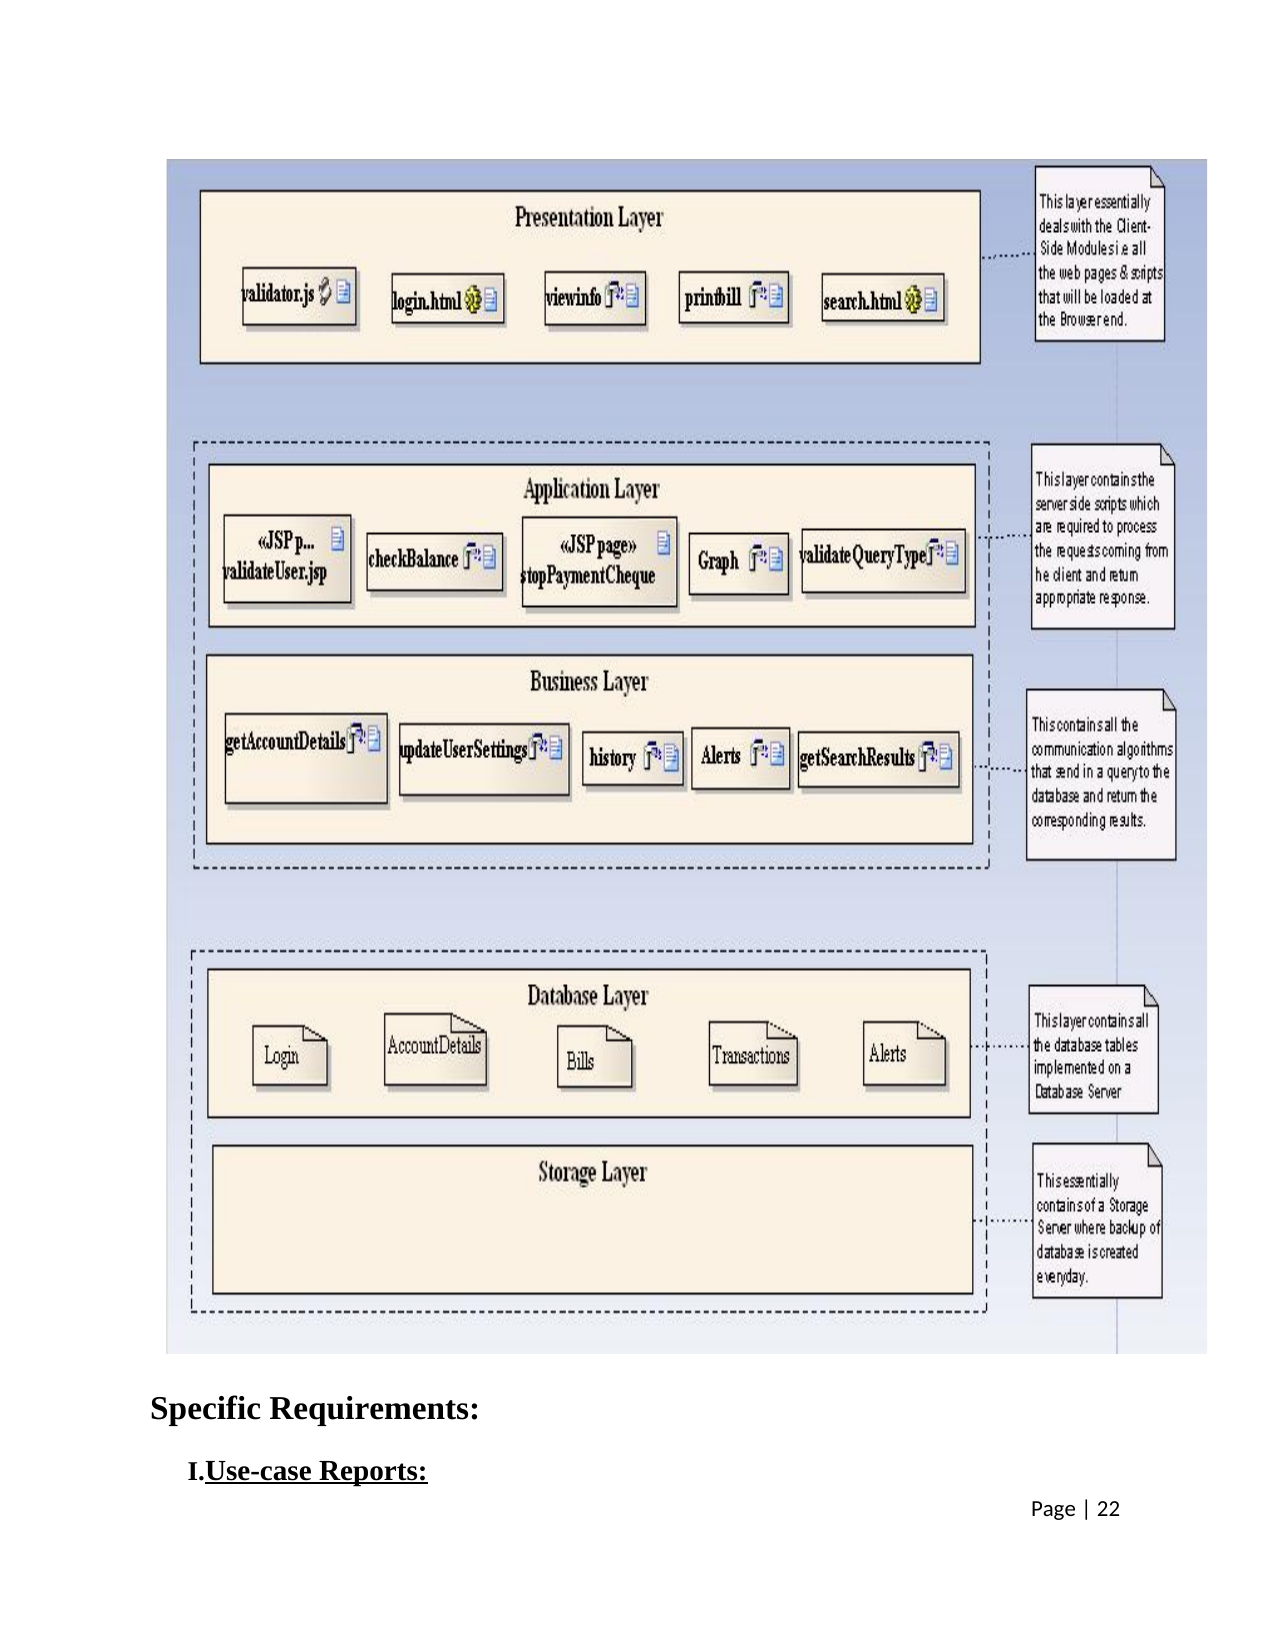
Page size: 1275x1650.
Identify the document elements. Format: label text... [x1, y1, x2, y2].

list Use-case Reports: [187, 1453, 1125, 1486]
picture [166, 159, 1208, 1354]
text Specific Requirements: [150, 1388, 1125, 1426]
